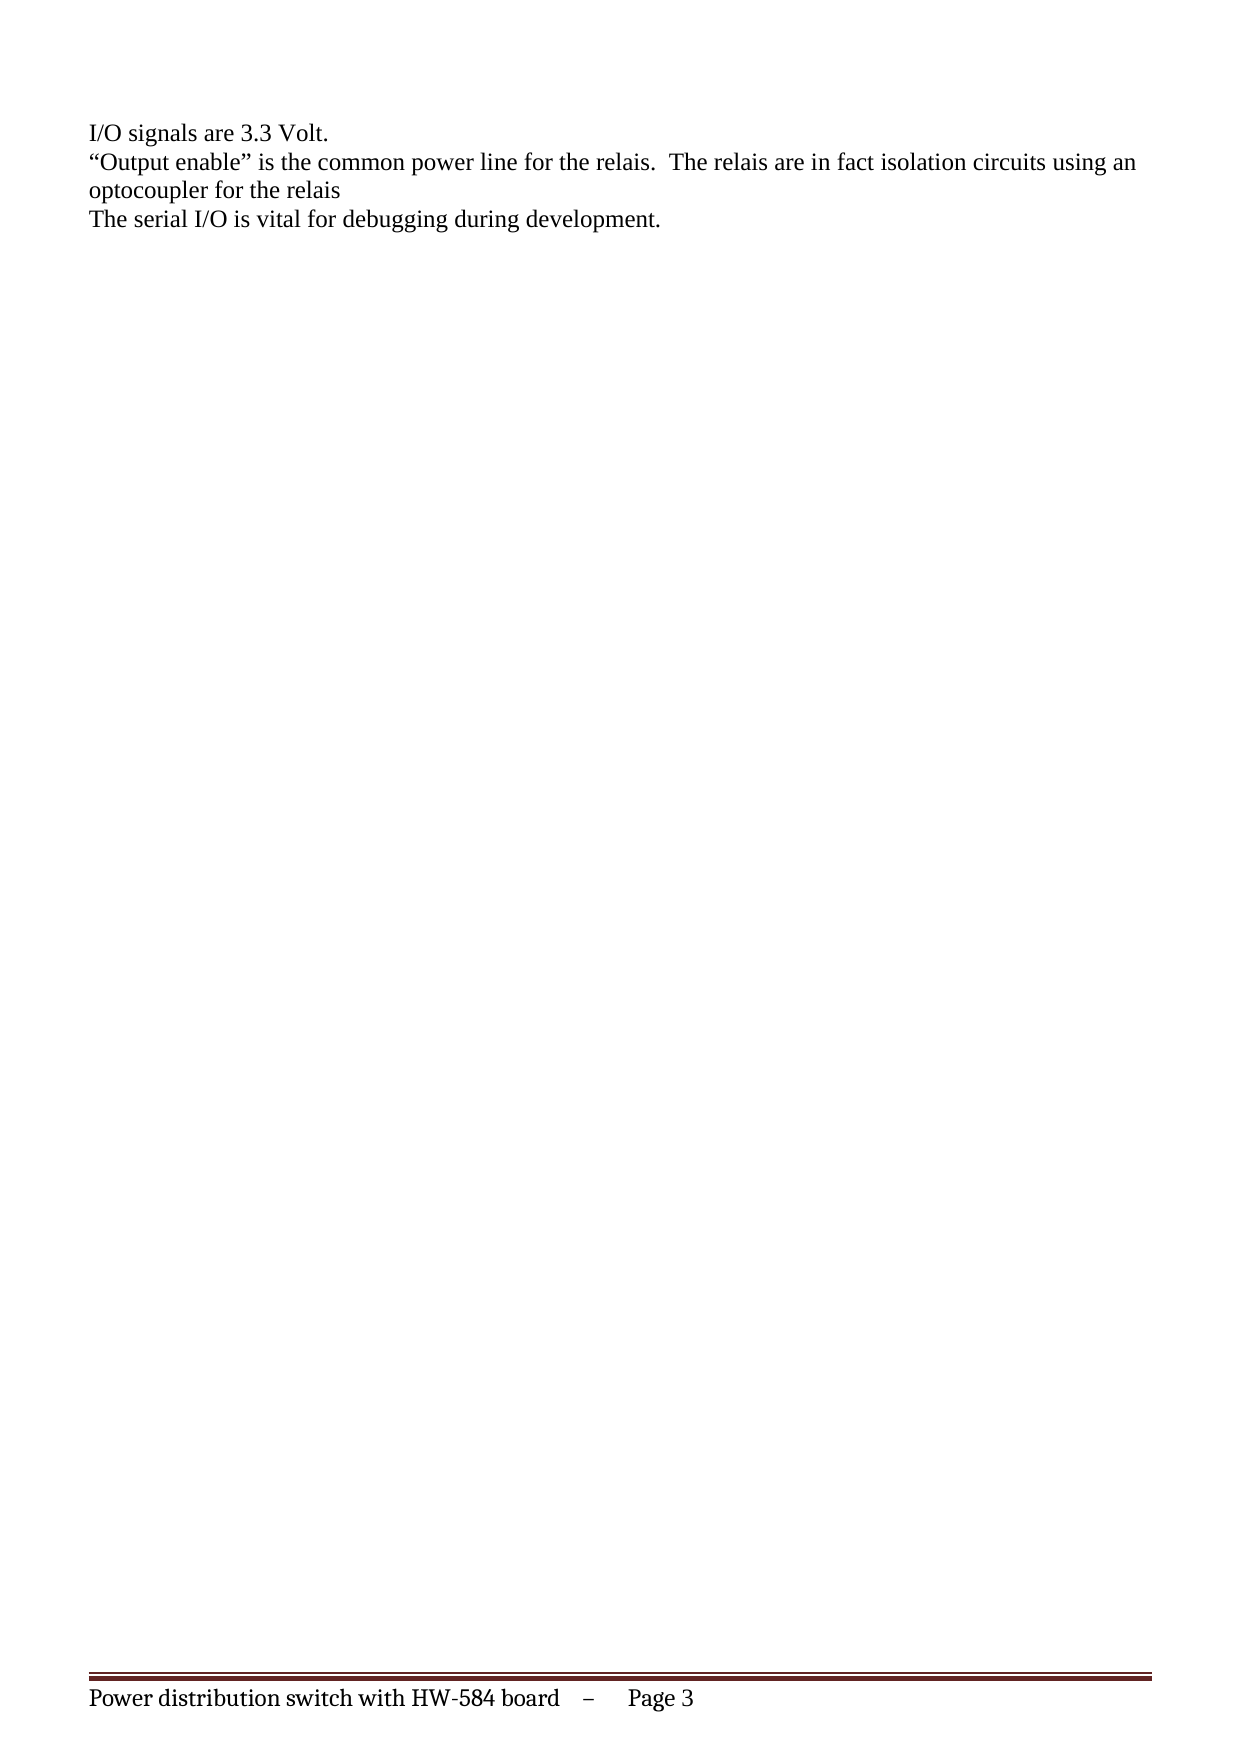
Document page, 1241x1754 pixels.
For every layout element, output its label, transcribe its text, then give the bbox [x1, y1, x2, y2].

text The serial I/O is vital for debugging during development. [88, 204, 1152, 233]
text I/O signals are 3.3 Volt. [88, 118, 1152, 147]
text “Output enable” is the common power line for the relais. The relais are in fact isolation circuits using an optocoupler for the relais [88, 147, 1152, 204]
